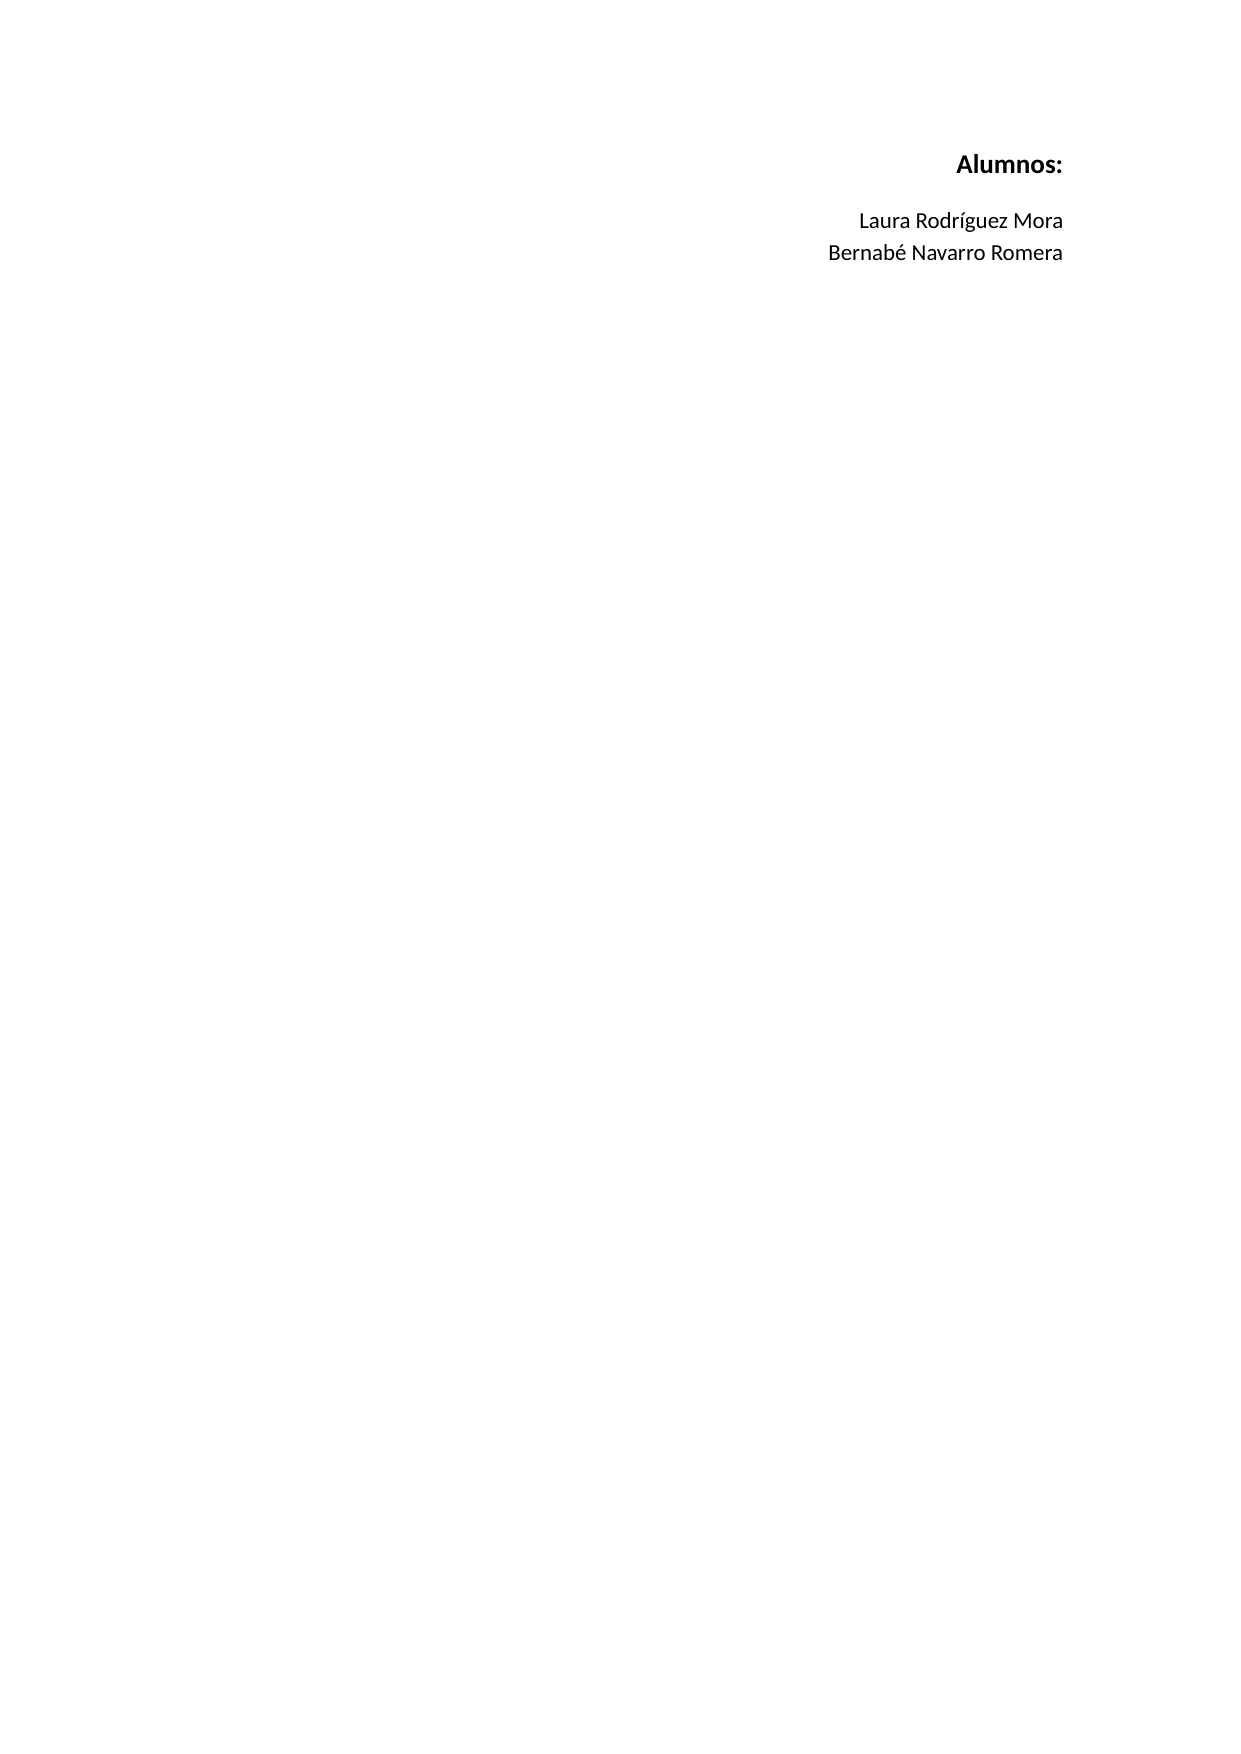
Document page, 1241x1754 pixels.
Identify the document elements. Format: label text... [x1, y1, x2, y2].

text Bernabé Navarro Romera [177, 238, 1063, 267]
text Alumnos: [177, 148, 1063, 181]
text Laura Rodríguez Mora [177, 206, 1063, 234]
